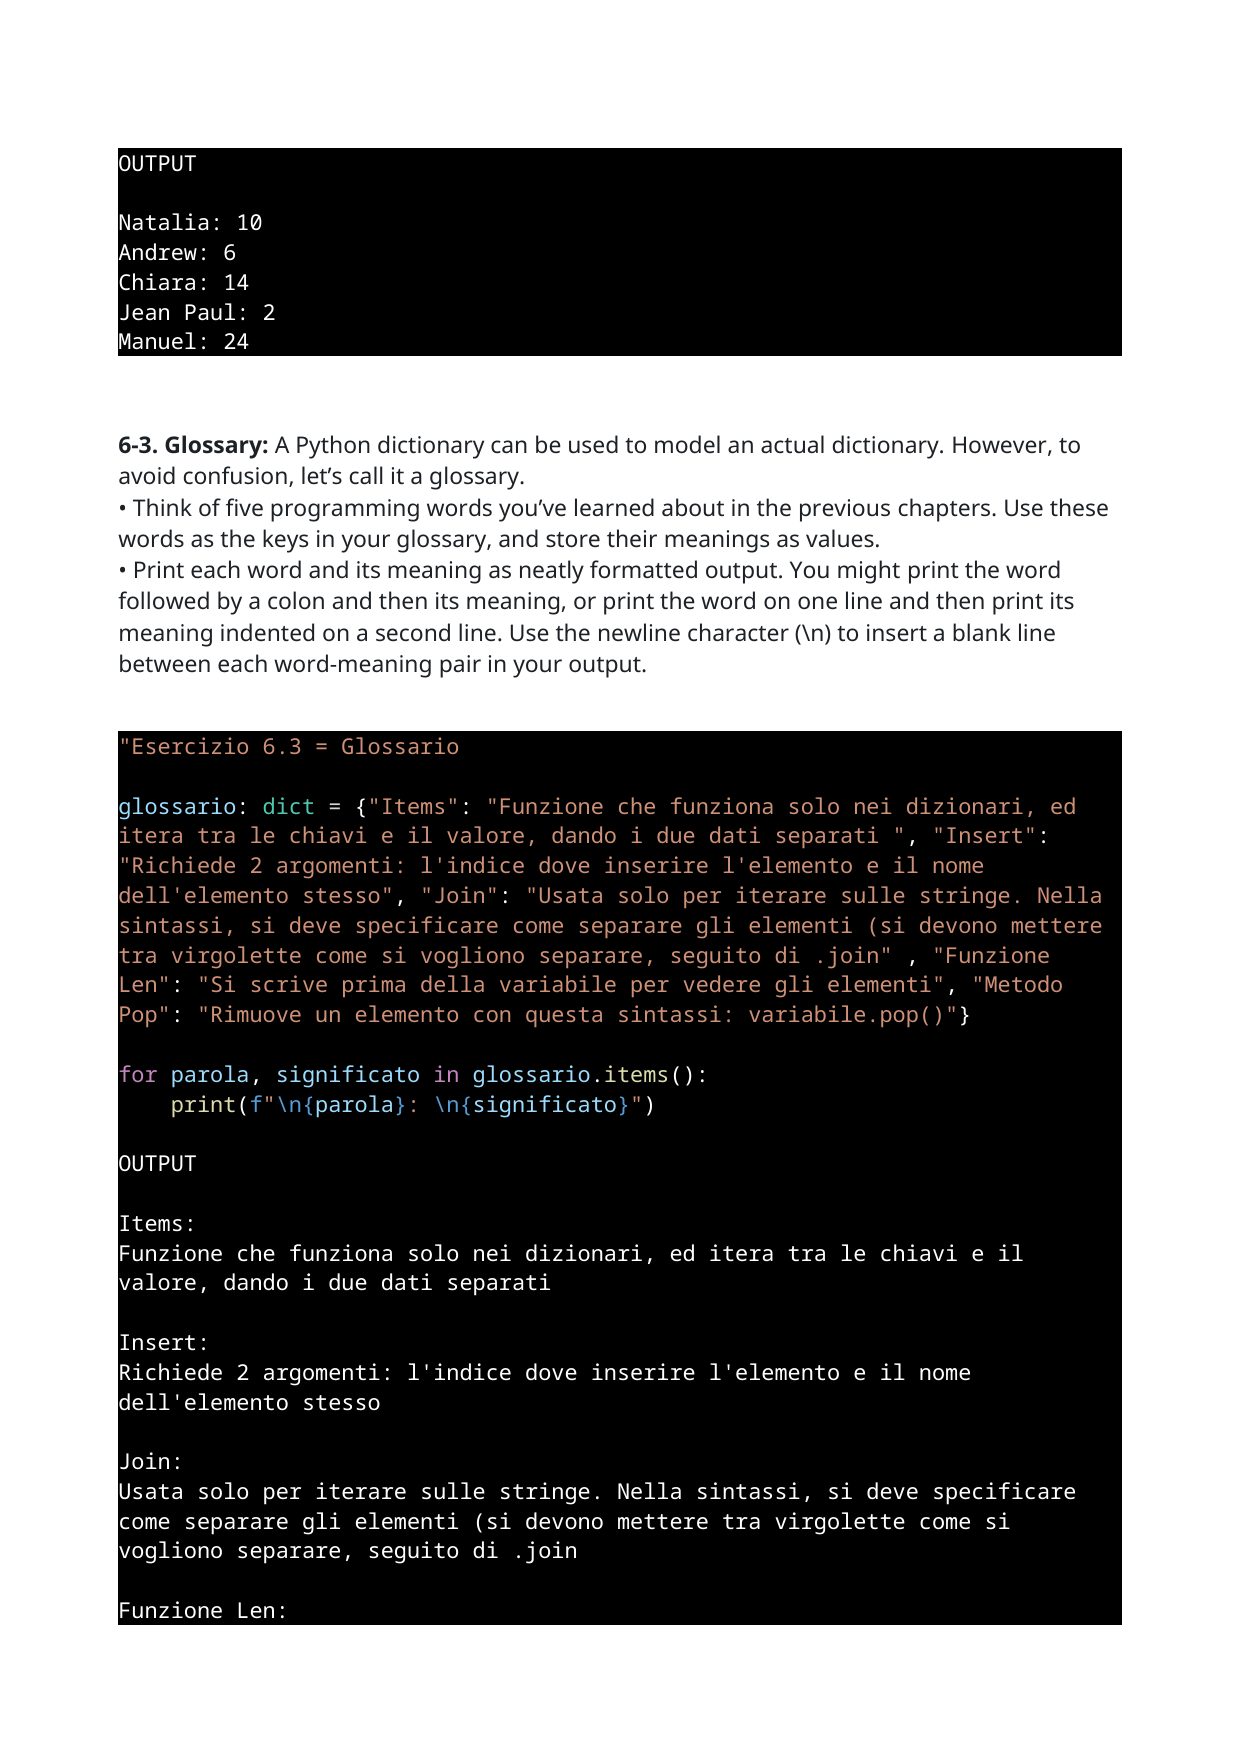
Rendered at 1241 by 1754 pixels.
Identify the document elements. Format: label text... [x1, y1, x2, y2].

text print(f"\n{parola}: \n{significato}") [118, 1089, 1122, 1118]
text Insert: [118, 1327, 1122, 1357]
text OUTPUT [118, 1148, 1122, 1178]
text for parola, significato in glossario.items(): [118, 1059, 1122, 1089]
text Natalia: 10 [118, 207, 1122, 237]
text Manuel: 24 [118, 326, 1122, 356]
text Chiara: 14 [118, 267, 1122, 297]
text 6-3. Glossary: A Python dictionary can be used to model an actual dictionary. However, to avoid confusion, let’s call it a glossary. • Think of five programming words you’ve learned about in the previous chapters. Use these words as the keys in your glossary, and store their meanings as values. • Print each word and its meaning as neatly formatted output. You might print the word followed by a colon and then its meaning, or print the word on one line and then print its meaning indented on a second line. Use the newline character (\n) to insert a blank line between each word-meaning pair in your output. [118, 398, 1122, 679]
text "Esercizio 6.3 = Glossario [118, 731, 1122, 761]
text Items: [118, 1208, 1122, 1238]
text Richiede 2 argomenti: l'indice dove inserire l'elemento e il nome dell'elemento stesso [118, 1357, 1122, 1416]
text OUTPUT [118, 148, 1122, 177]
text Funzione che funziona solo nei dizionari, ed itera tra le chiavi e il valore, dando i due dati separati [118, 1238, 1122, 1297]
text Andrew: 6 [118, 237, 1122, 267]
text glossario: dict = {"Items": "Funzione che funziona solo nei dizionari, ed itera tra le chiavi e il valore, dando i due dati separati ", "Insert": "Richiede 2 argomenti: l'indice dove inserire l'elemento e il nome dell'elemento stesso", "Join": "Usata solo per iterare sulle stringe. Nella sintassi, si deve specificare come separare gli elementi (si devono mettere tra virgolette come si vogliono separare, seguito di .join" , "Funzione Len": "Si scrive prima della variabile per vedere gli elementi", "Metodo Pop": "Rimuove un elemento con questa sintassi: variabile.pop()"} [118, 791, 1122, 1029]
text Usata solo per iterare sulle stringe. Nella sintassi, si deve specificare come separare gli elementi (si devono mettere tra virgolette come si vogliono separare, seguito di .join [118, 1476, 1122, 1565]
text Jean Paul: 2 [118, 297, 1122, 326]
text Funzione Len: [118, 1595, 1122, 1625]
text Join: [118, 1446, 1122, 1476]
